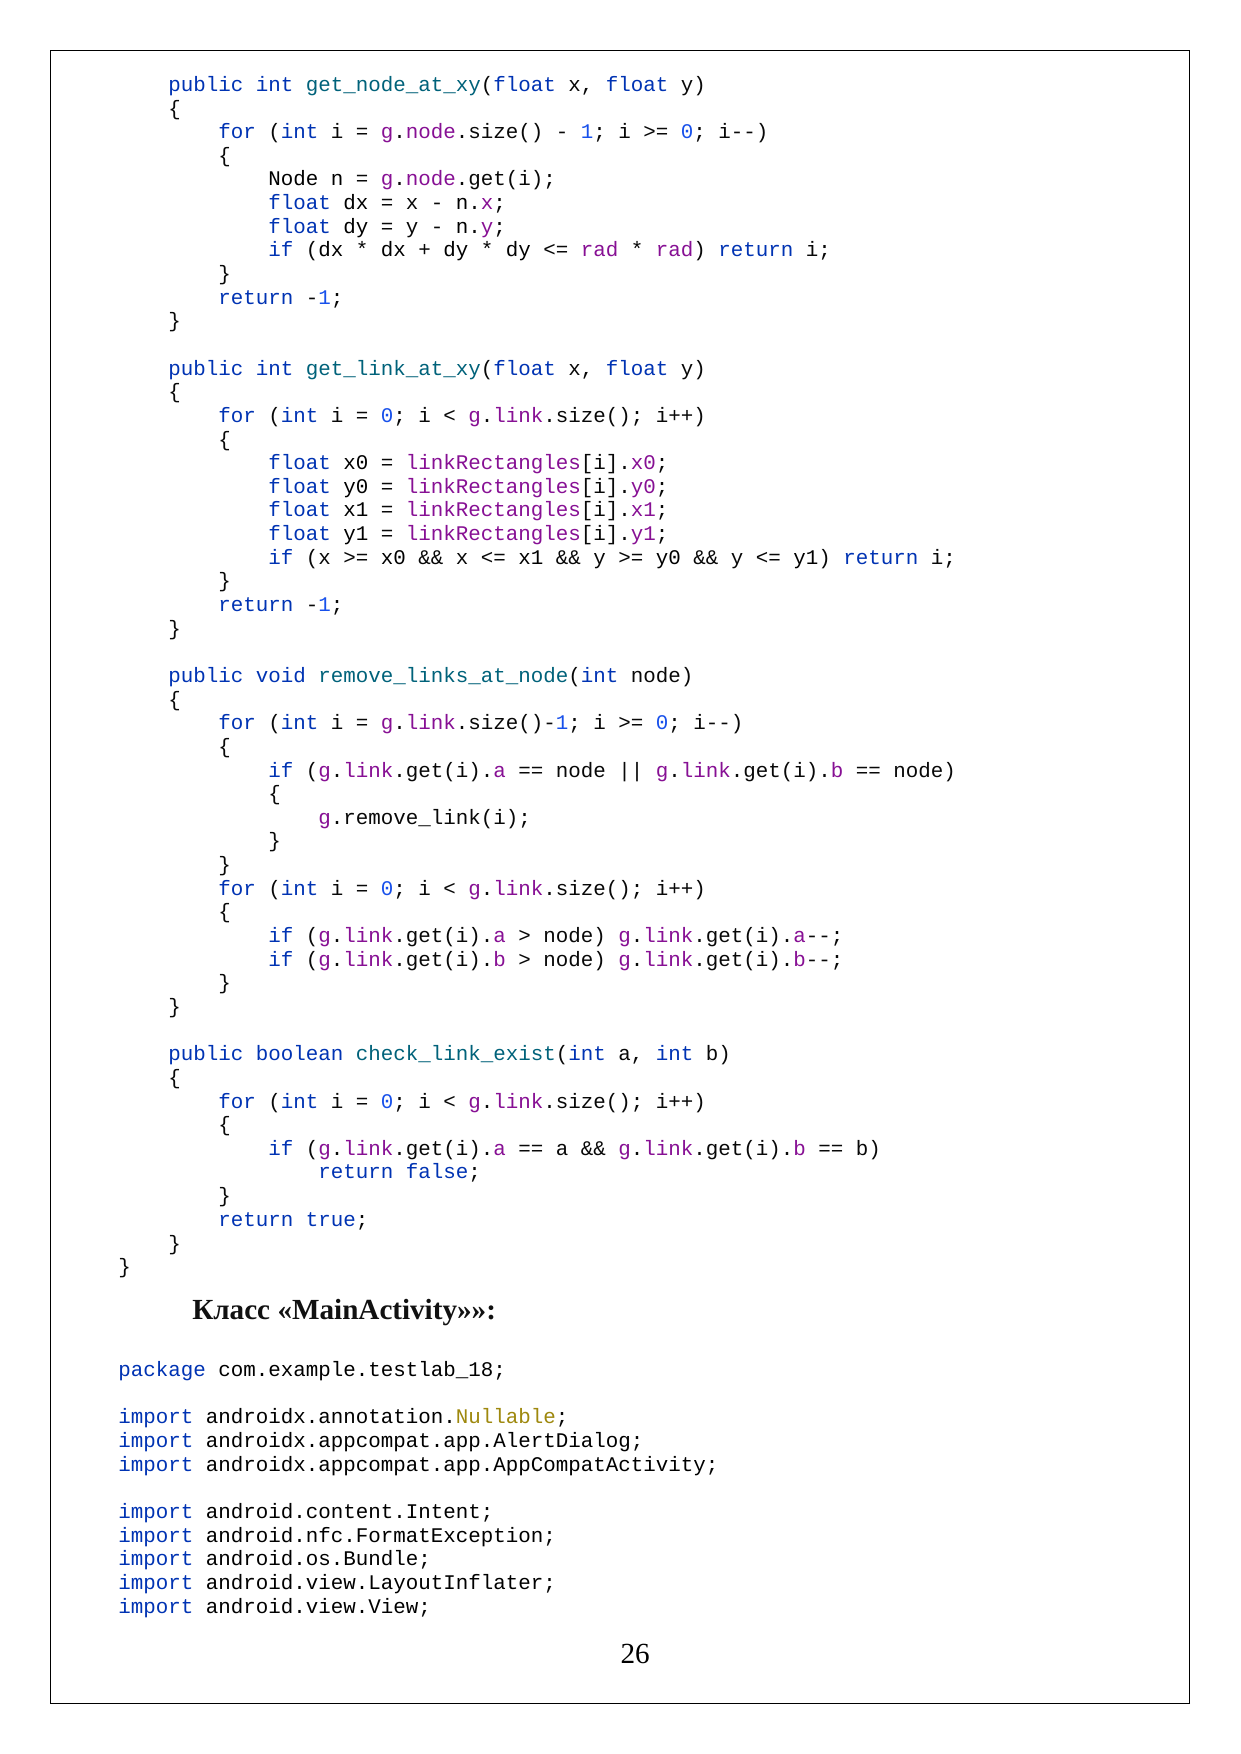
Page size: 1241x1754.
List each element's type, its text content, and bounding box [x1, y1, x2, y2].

text public int get_node_at_xy(float x, float y) { for (int i = g.node.size() - 1; i >= 0; i--) { Node n = g.node.get(i); float dx = x - n.x; float dy = y - n.y; if (dx * dx + dy * dy <= rad * rad) return i; } return -1; } public int get_link_at_xy(float x, float y) { for (int i = 0; i < g.link.size(); i++) { float x0 = linkRectangles[i].x0; float y0 = linkRectangles[i].y0; float x1 = linkRectangles[i].x1; float y1 = linkRectangles[i].y1; if (x >= x0 && x <= x1 && y >= y0 && y <= y1) return i; } return -1; } public void remove_links_at_node(int node) { for (int i = g.link.size()-1; i >= 0; i--) { if (g.link.get(i).a == node || g.link.get(i).b == node) { g.remove_link(i); } } for (int i = 0; i < g.link.size(); i++) { if (g.link.get(i).a > node) g.link.get(i).a--; if (g.link.get(i).b > node) g.link.get(i).b--; } } public boolean check_link_exist(int a, int b) { for (int i = 0; i < g.link.size(); i++) { if (g.link.get(i).a == a && g.link.get(i).b == b) return false; } return true; } } [118, 74, 1152, 1280]
text package com.example.testlab_18; import androidx.annotation.Nullable; import androidx.appcompat.app.AlertDialog; import androidx.appcompat.app.AppCompatActivity; import android.content.Intent; import android.nfc.FormatException; import android.os.Bundle; import android.view.LayoutInflater; import android.view.View; [118, 1359, 1152, 1619]
text Класс «MainActivity»»: [118, 1292, 1152, 1326]
